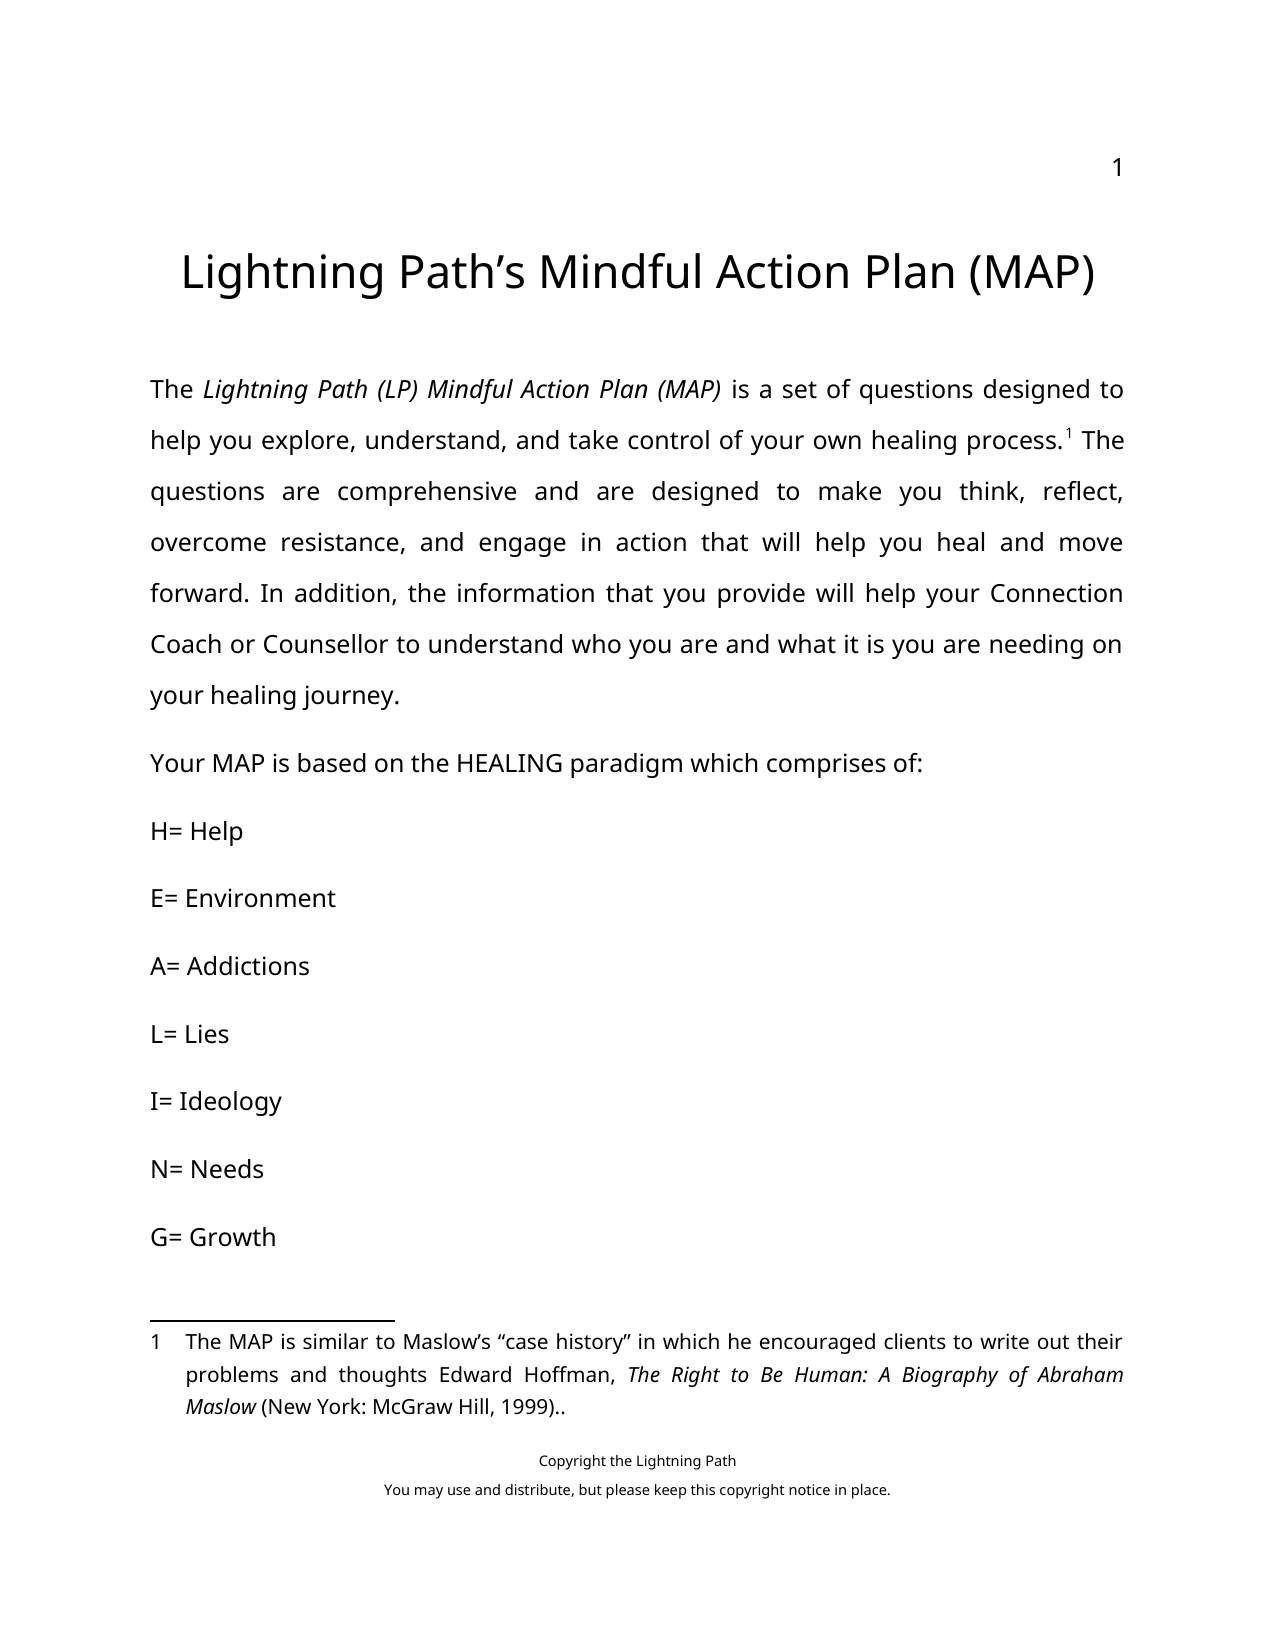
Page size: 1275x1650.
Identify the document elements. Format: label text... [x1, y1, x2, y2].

text E= Environment [150, 881, 1125, 915]
text The Lightning Path (LP) Mindful Action Plan (MAP) is a set of questions designed to help you explore, understand, and take control of your own healing process. The questions are comprehensive and are designed to make you think, reflect, overcome resistance, and engage in action that will help you heal and move forward. In addition, the information that you provide will help your Connection Coach or Counsellor to understand who you are and what it is you are needing on your healing journey. [150, 372, 1125, 712]
text L= Lies [150, 1016, 1125, 1050]
text N= Needs [150, 1152, 1125, 1186]
text H= Help [150, 813, 1125, 847]
text Your MAP is based on the HEALING paradigm which comprises of: [150, 746, 1125, 779]
text I= Ideology [150, 1084, 1125, 1118]
subtitle Lightning Path’s Mindful Action Plan (MAP) [150, 239, 1125, 301]
text A= Addictions [150, 949, 1125, 983]
text G= Growth [150, 1219, 1125, 1253]
text The MAP is similar to Maslow’s “case history” in which he encouraged clients to write out their problems and thoughts Edward Hoffman, The Right to Be Human: A Biography of Abraham Maslow (New York: McGraw Hill, 1999).. [150, 1327, 1125, 1421]
